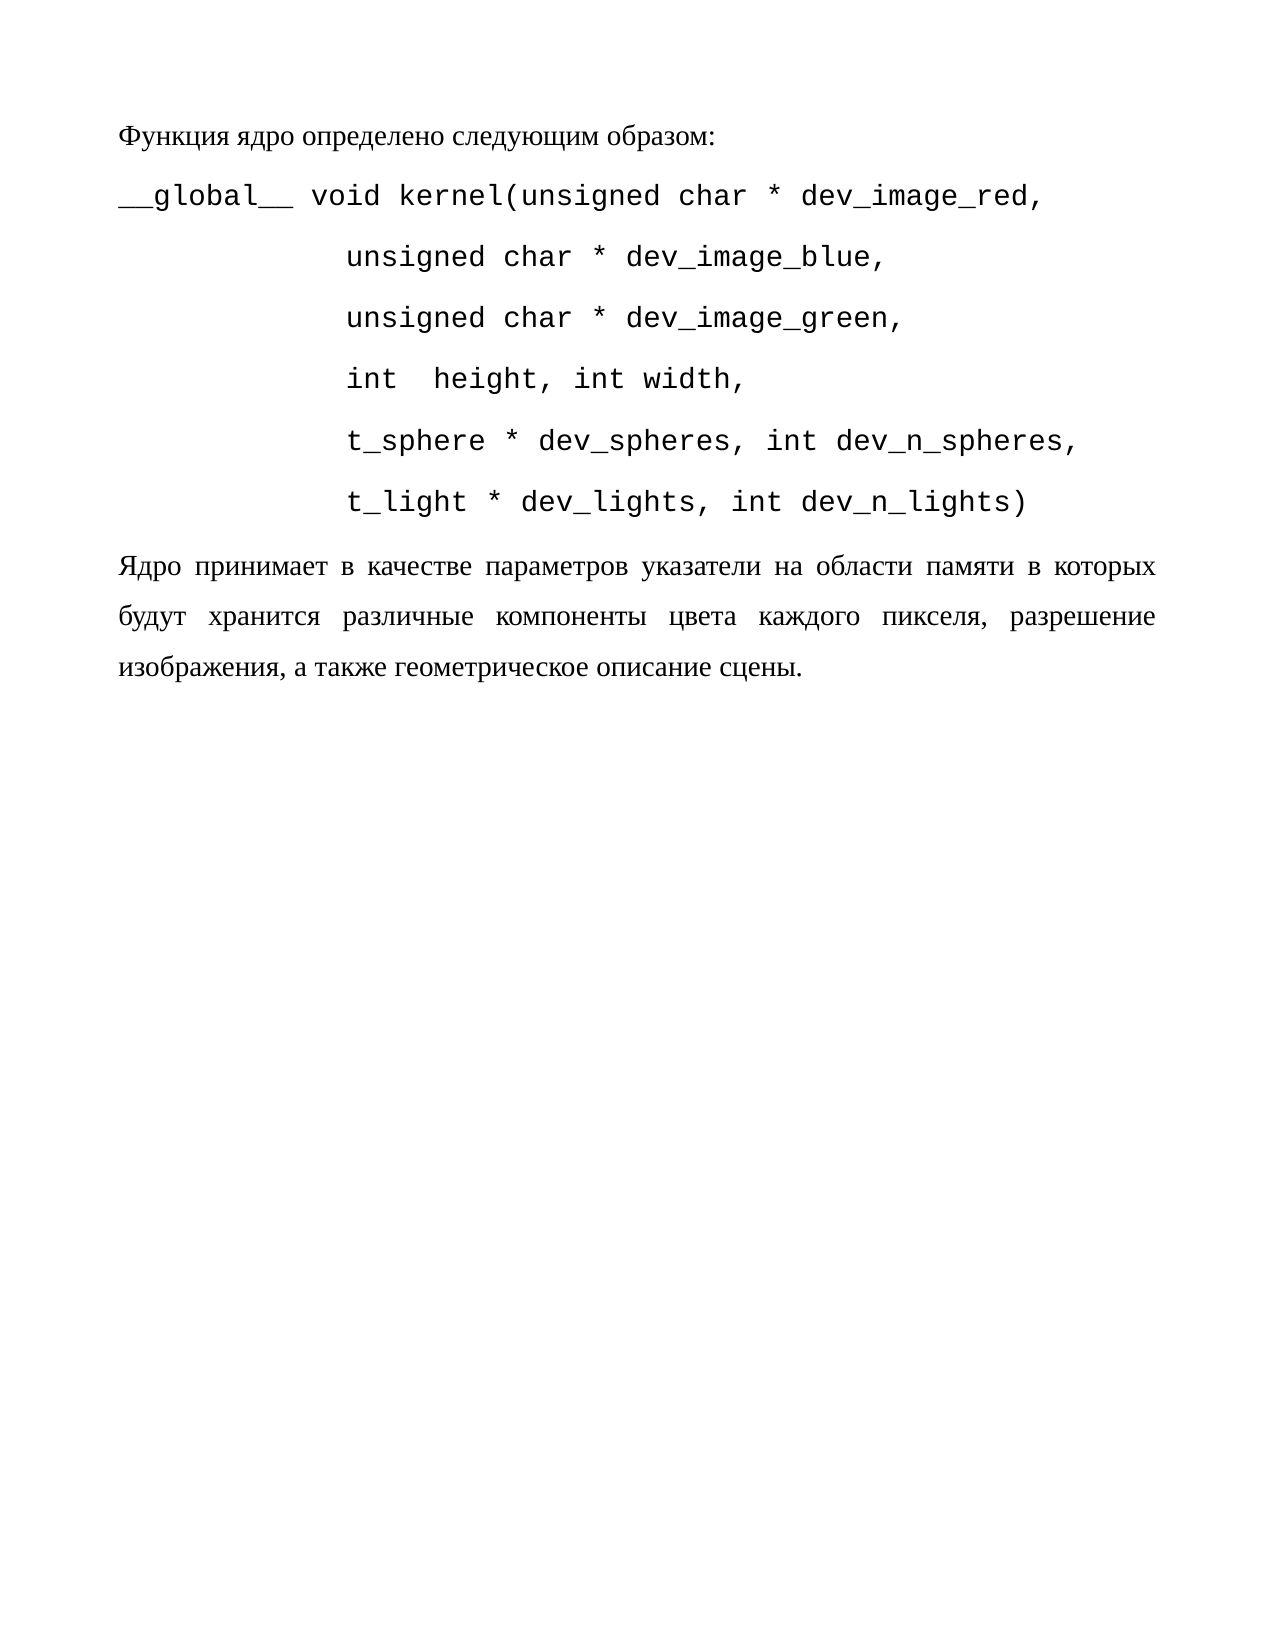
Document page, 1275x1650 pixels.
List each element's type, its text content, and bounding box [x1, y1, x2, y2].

text int height, int width, [118, 365, 1157, 397]
text t_light * dev_lights, int dev_n_lights) [118, 487, 1157, 520]
text t_sphere * dev_spheres, int dev_n_spheres, [118, 426, 1157, 458]
text unsigned char * dev_image_green, [118, 303, 1157, 336]
text unsigned char * dev_image_blue, [118, 242, 1157, 275]
text Ядро принимает в качестве параметров указатели на области памяти в которых будут хранится различные компоненты цвета каждого пикселя, разрешение изображения, а также геометрическое описание сцены. [118, 548, 1157, 683]
text Функция ядро определено следующим образом: [118, 118, 1157, 152]
text __global__ void kernel(unsigned char * dev_image_red, [118, 181, 1157, 213]
